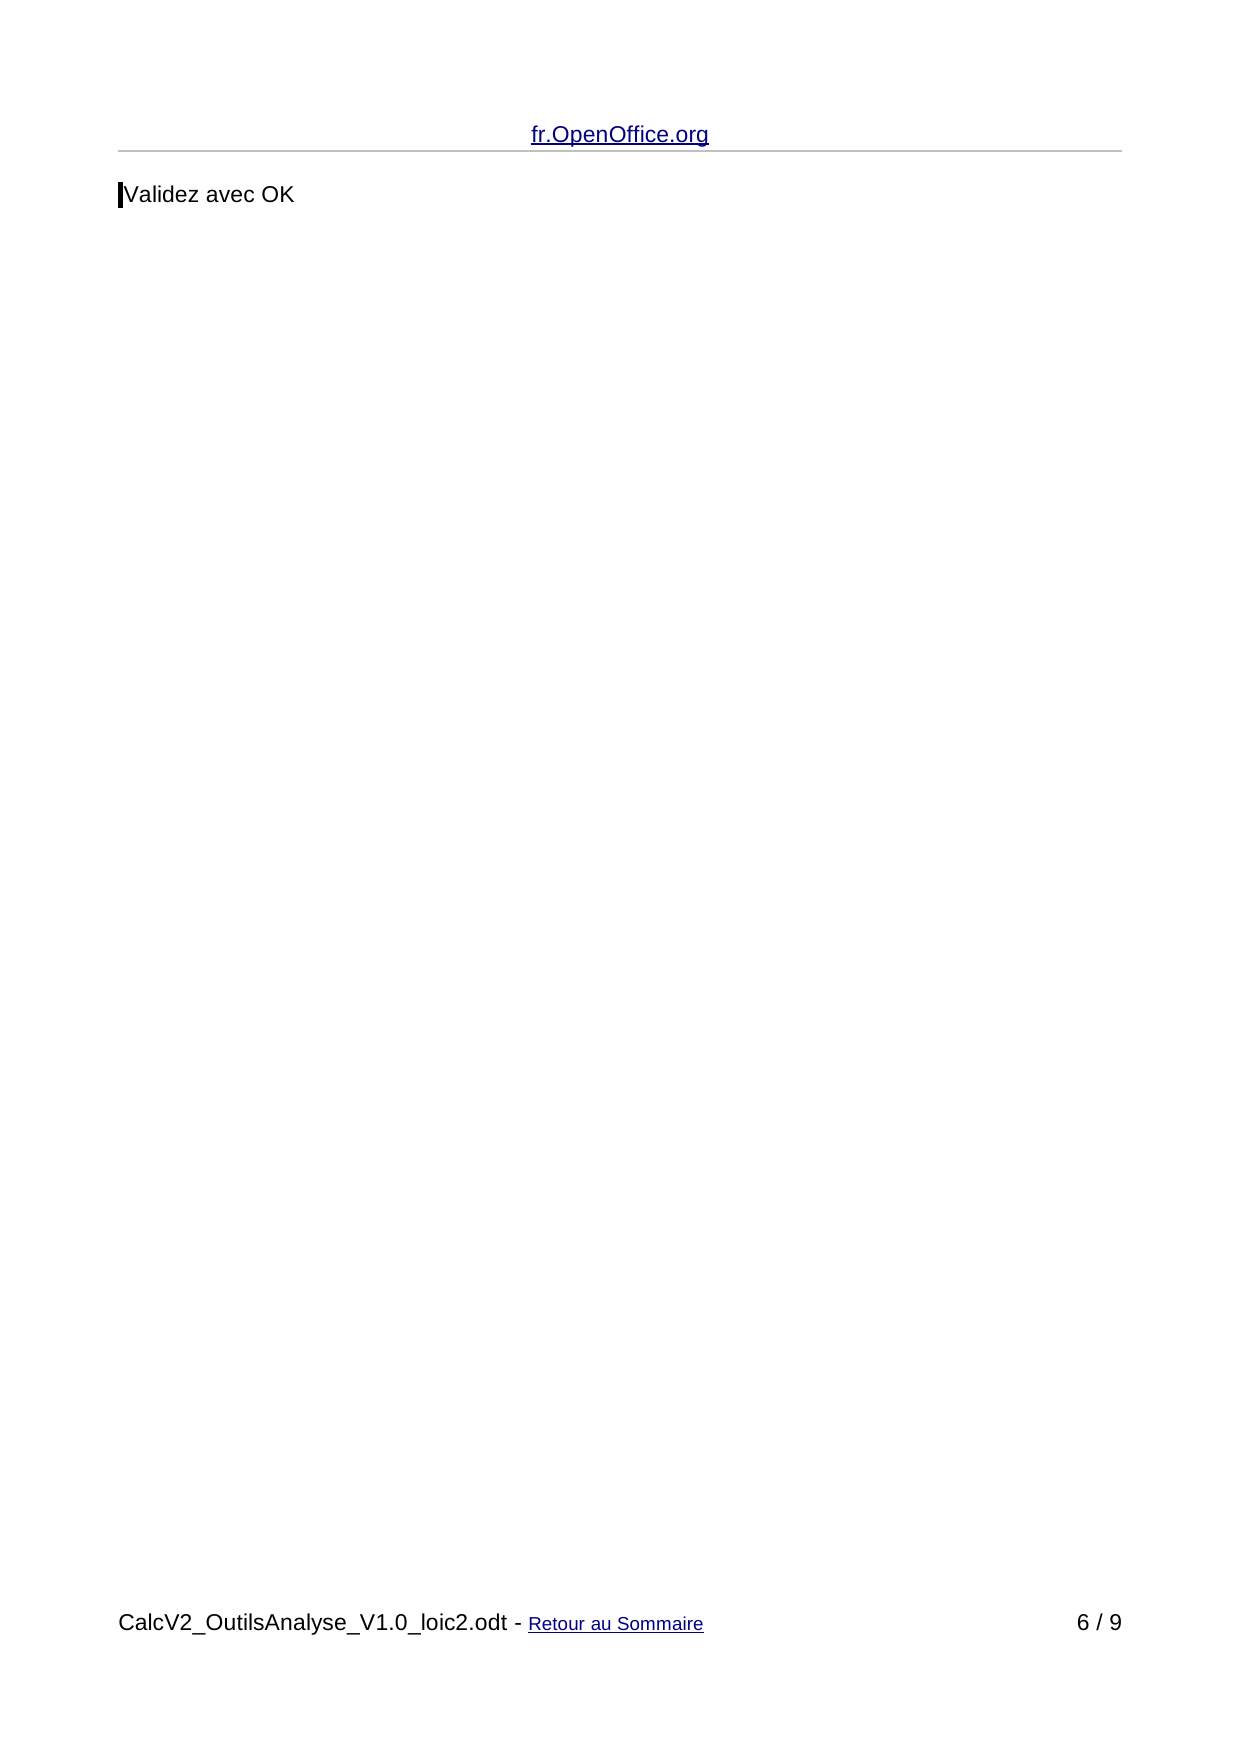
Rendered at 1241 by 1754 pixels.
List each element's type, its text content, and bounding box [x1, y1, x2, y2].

text Validez avec OK [123, 182, 1122, 208]
